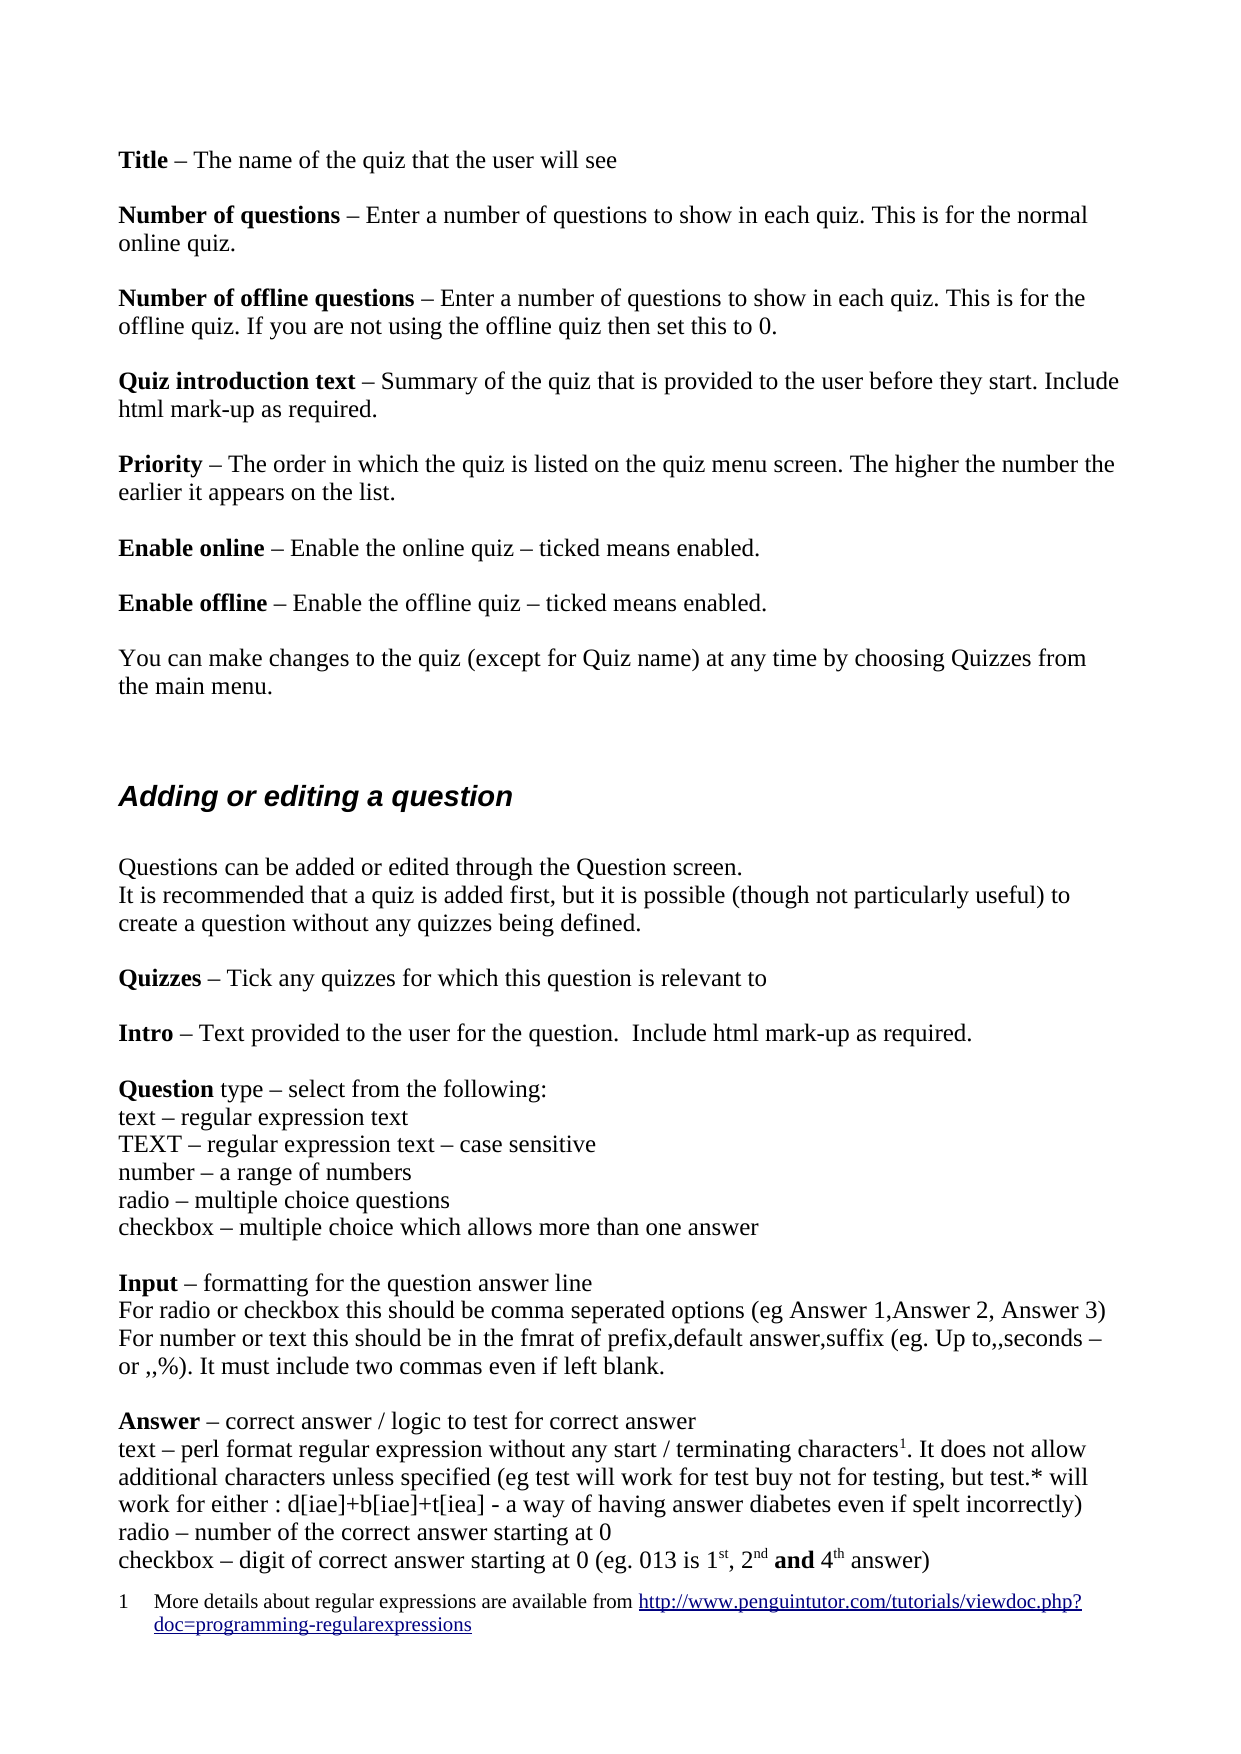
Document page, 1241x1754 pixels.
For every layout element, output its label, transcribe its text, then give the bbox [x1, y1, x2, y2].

text radio – number of the correct answer starting at 0 [118, 1518, 1122, 1546]
text checkbox – digit of correct answer starting at 0 (eg. 013 is 1st, 2nd and 4th answer) [118, 1546, 1122, 1574]
text Enable offline – Enable the offline quiz – ticked means enabled. [118, 589, 1122, 617]
text Enable online – Enable the online quiz – ticked means enabled. [118, 534, 1122, 561]
text Priority – The order in which the quiz is listed on the quiz menu screen. The higher the number the earlier it appears on the list. [118, 451, 1122, 506]
text For radio or checkbox this should be comma seperated options (eg Answer 1,Answer 2, Answer 3) [118, 1297, 1122, 1324]
text For number or text this should be in the fmrat of prefix,default answer,suffix (eg. Up to,,seconds – or ,,%). It must include two commas even if left blank. [118, 1324, 1122, 1380]
text You can make changes to the quiz (except for Quiz name) at any time by choosing Quizzes from the main menu. [118, 644, 1122, 700]
text radio – multiple choice questions [118, 1186, 1122, 1213]
text Title – The name of the quiz that the user will see [118, 146, 1122, 173]
text number – a range of numbers [118, 1158, 1122, 1186]
text TEXT – regular expression text – case sensitive [118, 1130, 1122, 1158]
text Question type – select from the following: [118, 1075, 1122, 1103]
text Questions can be added or edited through the Question screen. [118, 853, 1122, 881]
text Number of questions – Enter a number of questions to show in each quiz. This is for the normal online quiz. [118, 201, 1122, 257]
text Answer – correct answer / logic to test for correct answer [118, 1407, 1122, 1435]
text text – regular expression text [118, 1103, 1122, 1130]
text checkbox – multiple choice which allows more than one answer [118, 1213, 1122, 1241]
text text – perl format regular expression without any start / terminating characters. It does not allow additional characters unless specified (eg test will work for test buy not for testing, but test.* will work for either : d[iae]+b[iae]+t[iea] - a way of having answer diabetes even if spelt incorrectly) [118, 1435, 1122, 1518]
text Quiz introduction text – Summary of the quiz that is provided to the user before they start. Include html mark-up as required. [118, 367, 1122, 423]
text Quizzes – Tick any quizzes for which this question is relevant to [118, 964, 1122, 992]
text More details about regular expressions are available from http://www.penguintutor.com/tutorials/viewdoc.php?doc=programming-regularexpressions [118, 1589, 1122, 1636]
text Intro – Text provided to the user for the question. Include html mark-up as required. [118, 1019, 1122, 1047]
text Input – formatting for the question answer line [118, 1269, 1122, 1297]
text It is recommended that a quiz is added first, but it is possible (though not particularly useful) to create a question without any quizzes being defined. [118, 881, 1122, 936]
subtitle Adding or editing a question [118, 780, 1122, 813]
text Number of offline questions – Enter a number of questions to show in each quiz. This is for the offline quiz. If you are not using the offline quiz then set this to 0. [118, 284, 1122, 340]
